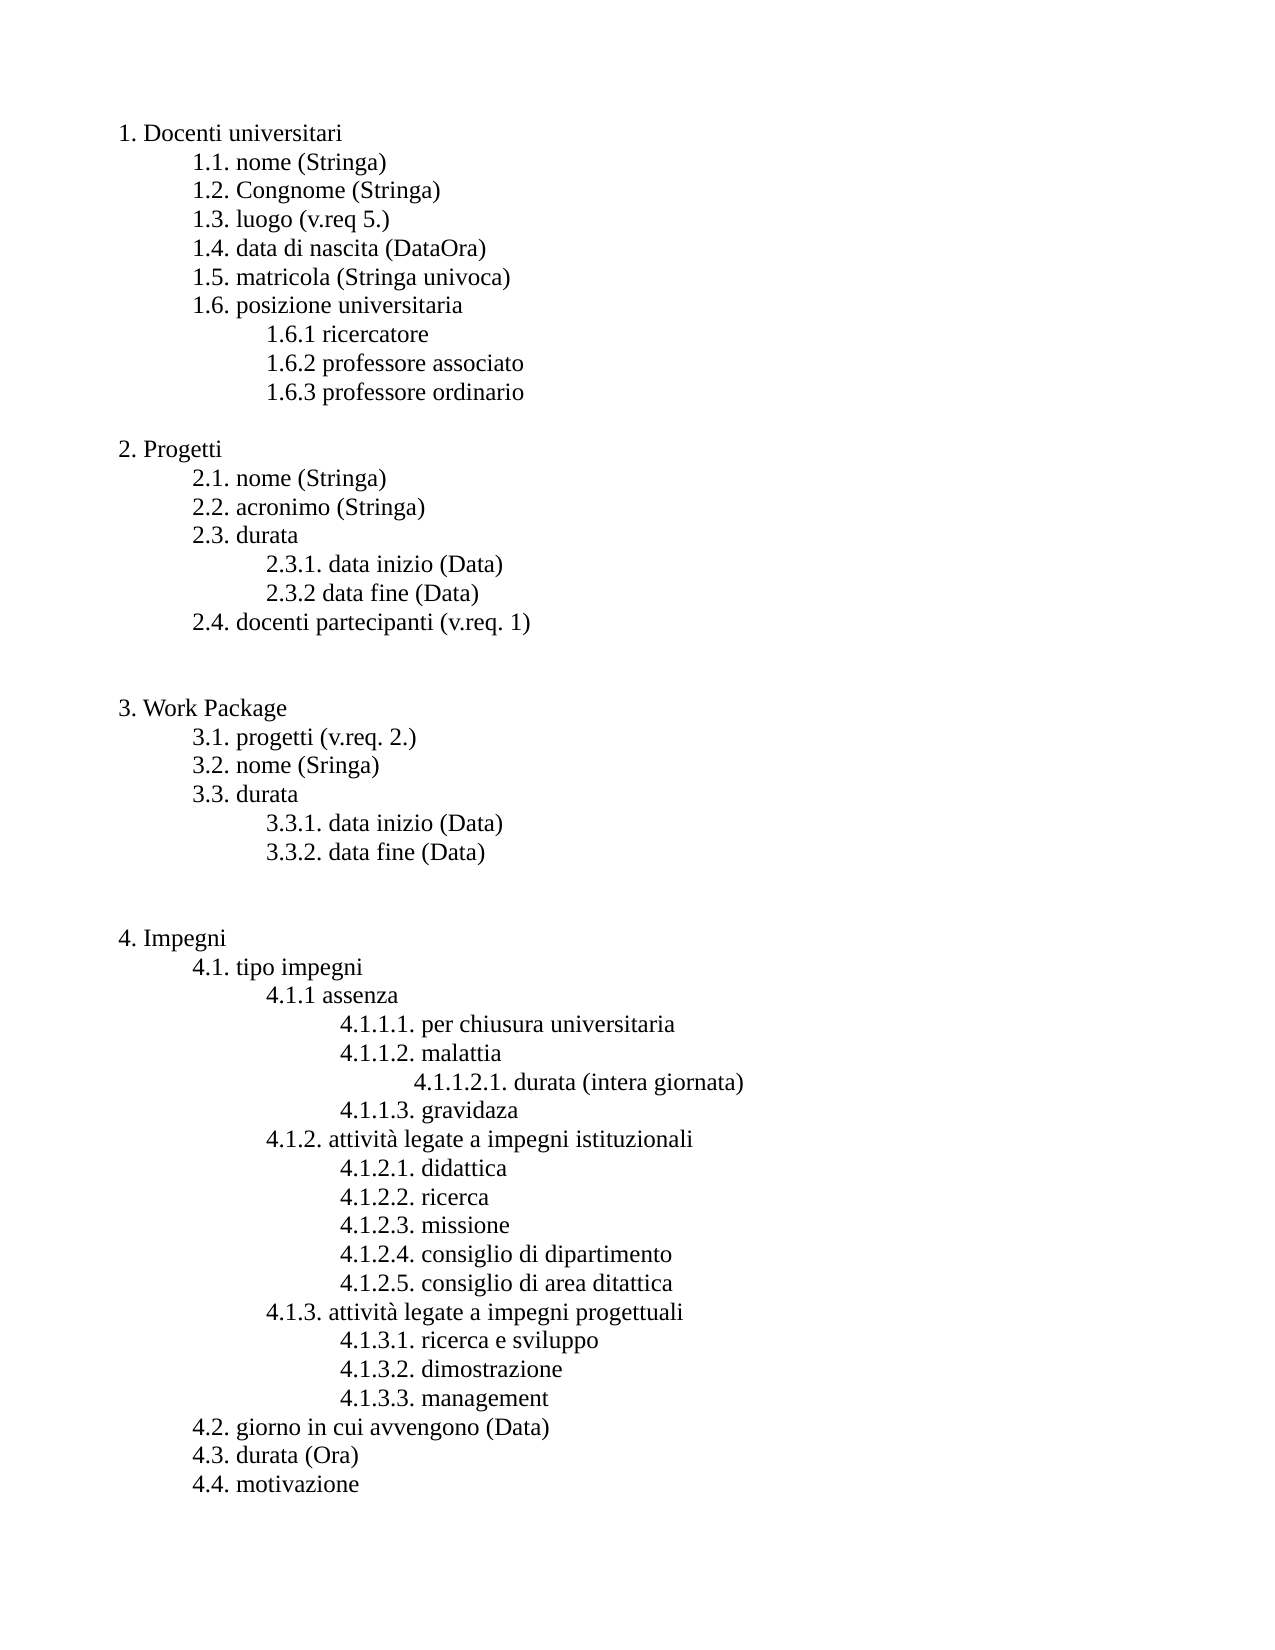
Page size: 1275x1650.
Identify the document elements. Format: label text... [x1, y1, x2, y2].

text 4.1.3. attività legate a impegni progettuali [118, 1297, 1157, 1326]
text 1.1. nome (Stringa) [118, 147, 1157, 176]
text 1.6.1 ricercatore [118, 319, 1157, 348]
text 1.2. Congnome (Stringa) [118, 176, 1157, 204]
text 1.3. luogo (v.req 5.) [118, 204, 1157, 233]
text 4.1.2.1. didattica [118, 1153, 1157, 1182]
text 4. Impegni [118, 923, 1157, 952]
text 3.3. durata [118, 779, 1157, 808]
text 2.3. durata [118, 521, 1157, 549]
text 3.3.2. data fine (Data) [118, 837, 1157, 866]
text 4.1.2.2. ricerca [118, 1182, 1157, 1211]
text 1.4. data di nascita (DataOra) [118, 233, 1157, 262]
text 4.1.2.4. consiglio di dipartimento [118, 1239, 1157, 1268]
text 1.6.3 professore ordinario [118, 377, 1157, 406]
text 4.1.2.3. missione [118, 1211, 1157, 1239]
text 2.3.2 data fine (Data) [118, 578, 1157, 607]
text 4.1.1.2.1. durata (intera giornata) [118, 1067, 1157, 1096]
text 3.1. progetti (v.req. 2.) [118, 722, 1157, 751]
text 3.3.1. data inizio (Data) [118, 808, 1157, 837]
text 4.1.1.3. gravidaza [118, 1096, 1157, 1124]
text 1.6.2 professore associato [118, 348, 1157, 377]
text 1. Docenti universitari [118, 118, 1157, 147]
text 4.1.3.3. management [118, 1383, 1157, 1412]
text 2. Progetti [118, 434, 1157, 463]
text 2.1. nome (Stringa) [118, 463, 1157, 492]
text 4.1.2. attività legate a impegni istituzionali [118, 1124, 1157, 1153]
text 4.1.1.2. malattia [118, 1038, 1157, 1067]
text 4.1.3.1. ricerca e sviluppo [118, 1326, 1157, 1354]
text 3.2. nome (Sringa) [118, 751, 1157, 779]
text 2.2. acronimo (Stringa) [118, 492, 1157, 521]
text 4.4. motivazione [118, 1469, 1157, 1498]
text 3. Work Package [118, 693, 1157, 722]
text 4.1.3.2. dimostrazione [118, 1354, 1157, 1383]
text 2.4. docenti partecipanti (v.req. 1) [118, 607, 1157, 636]
text 4.3. durata (Ora) [118, 1441, 1157, 1469]
text 4.2. giorno in cui avvengono (Data) [118, 1412, 1157, 1441]
text 4.1.1 assenza [118, 981, 1157, 1009]
text 4.1.1.1. per chiusura universitaria [118, 1009, 1157, 1038]
text 2.3.1. data inizio (Data) [118, 549, 1157, 578]
text 4.1.2.5. consiglio di area ditattica [118, 1268, 1157, 1297]
text 4.1. tipo impegni [118, 952, 1157, 981]
text 1.5. matricola (Stringa univoca) [118, 262, 1157, 291]
text 1.6. posizione universitaria [118, 291, 1157, 319]
